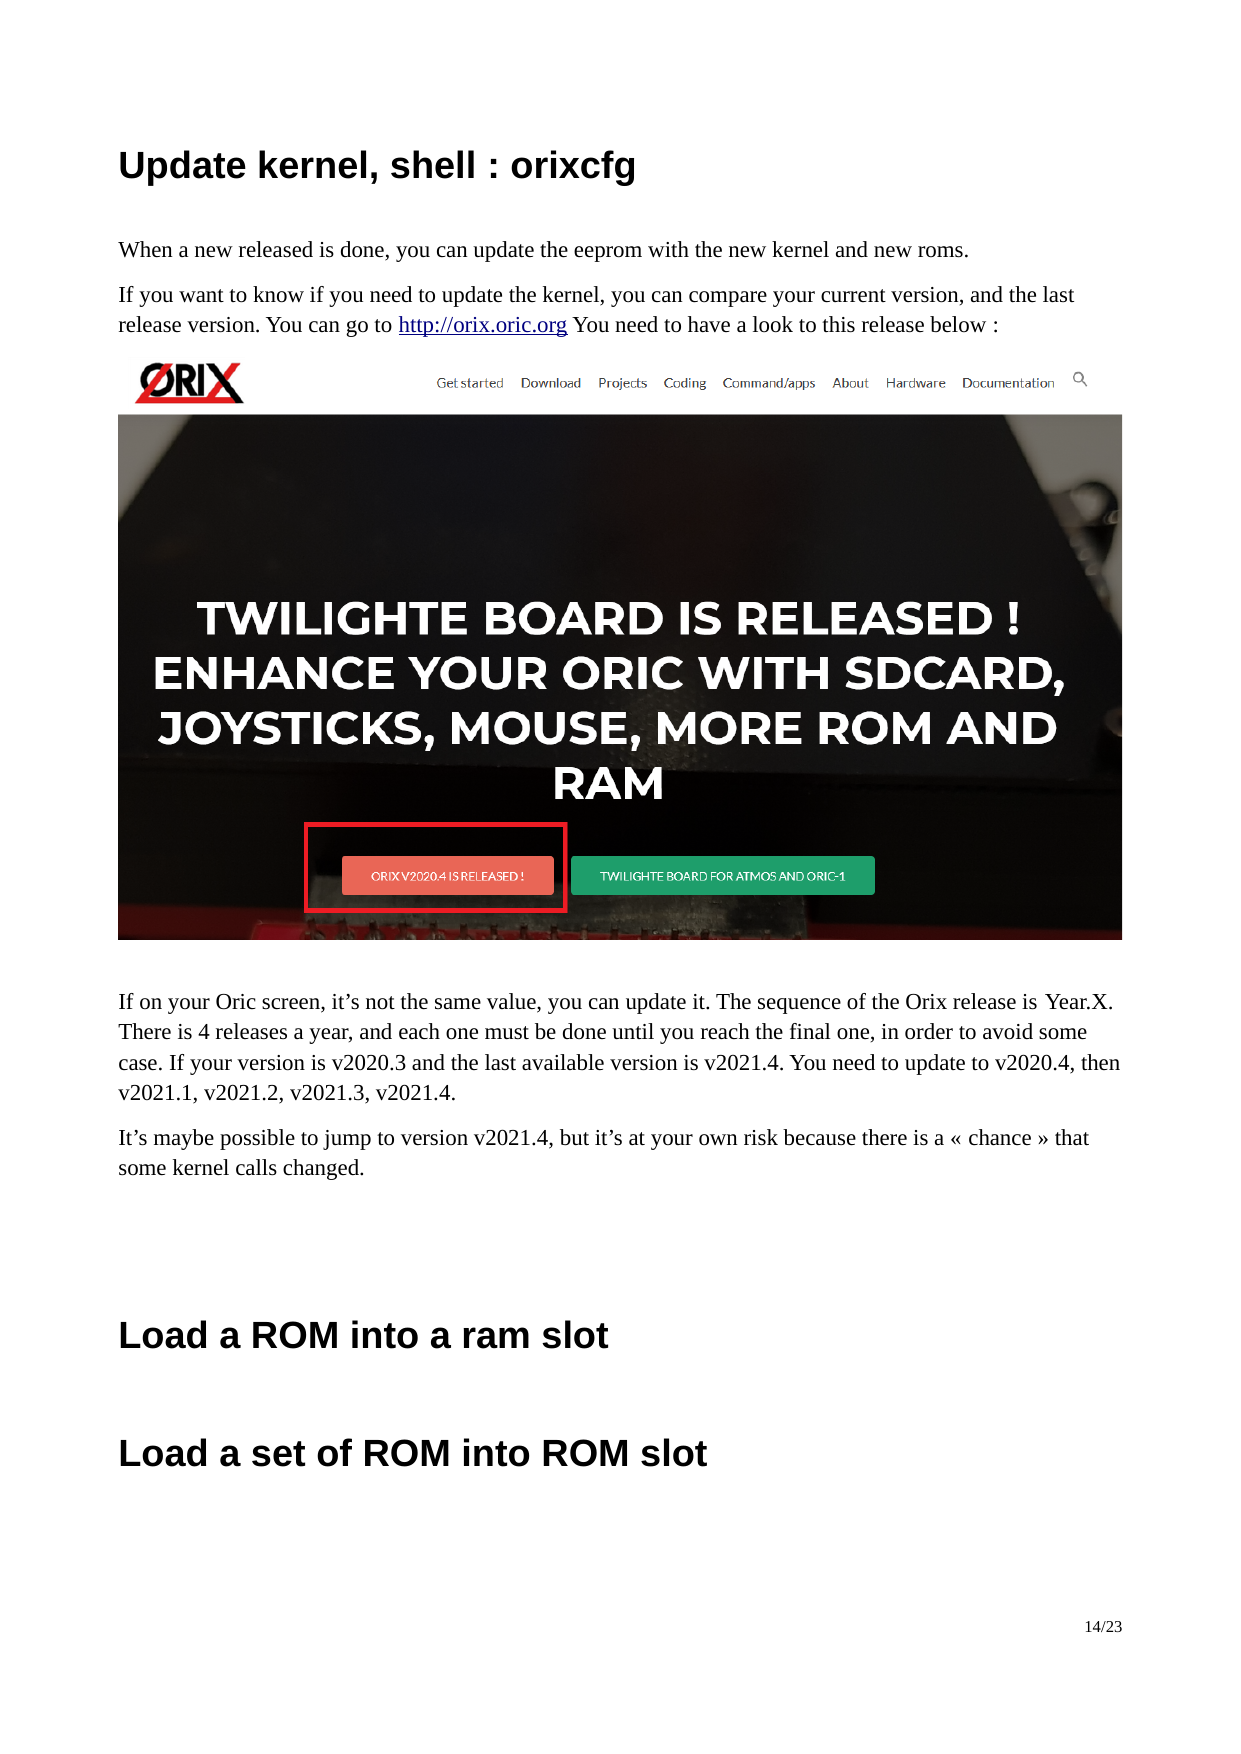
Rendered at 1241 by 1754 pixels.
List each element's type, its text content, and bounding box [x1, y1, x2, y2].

text It’s maybe possible to jump to version v2021.4, but it’s at your own risk because there is a « chance » that some kernel calls changed. [118, 1124, 1122, 1180]
picture [118, 355, 1123, 940]
text When a new released is done, you can update the eeprom with the new kernel and new roms. [118, 236, 1122, 262]
subtitle Update kernel, shell : orixcfg [118, 143, 1122, 187]
subtitle Load a set of ROM into ROM slot [118, 1431, 1122, 1474]
text If on your Oric screen, it’s not the same value, you can update it. The sequence of the Orix release is Year.X. There is 4 releases a year, and each one must be done until you reach the final one, in order to avoid some case. If your version is v2020.3 and the last available version is v2021.4. You need to update to v2020.4, then v2021.1, v2021.2, v2021.3, v2021.4. [118, 988, 1122, 1105]
subtitle Load a ROM into a ram slot [118, 1313, 1122, 1357]
text If you want to know if you need to update the kernel, you can compare your current version, and the last release version. You can go to http://orix.oric.org You need to have a look to this release below : [118, 281, 1122, 337]
